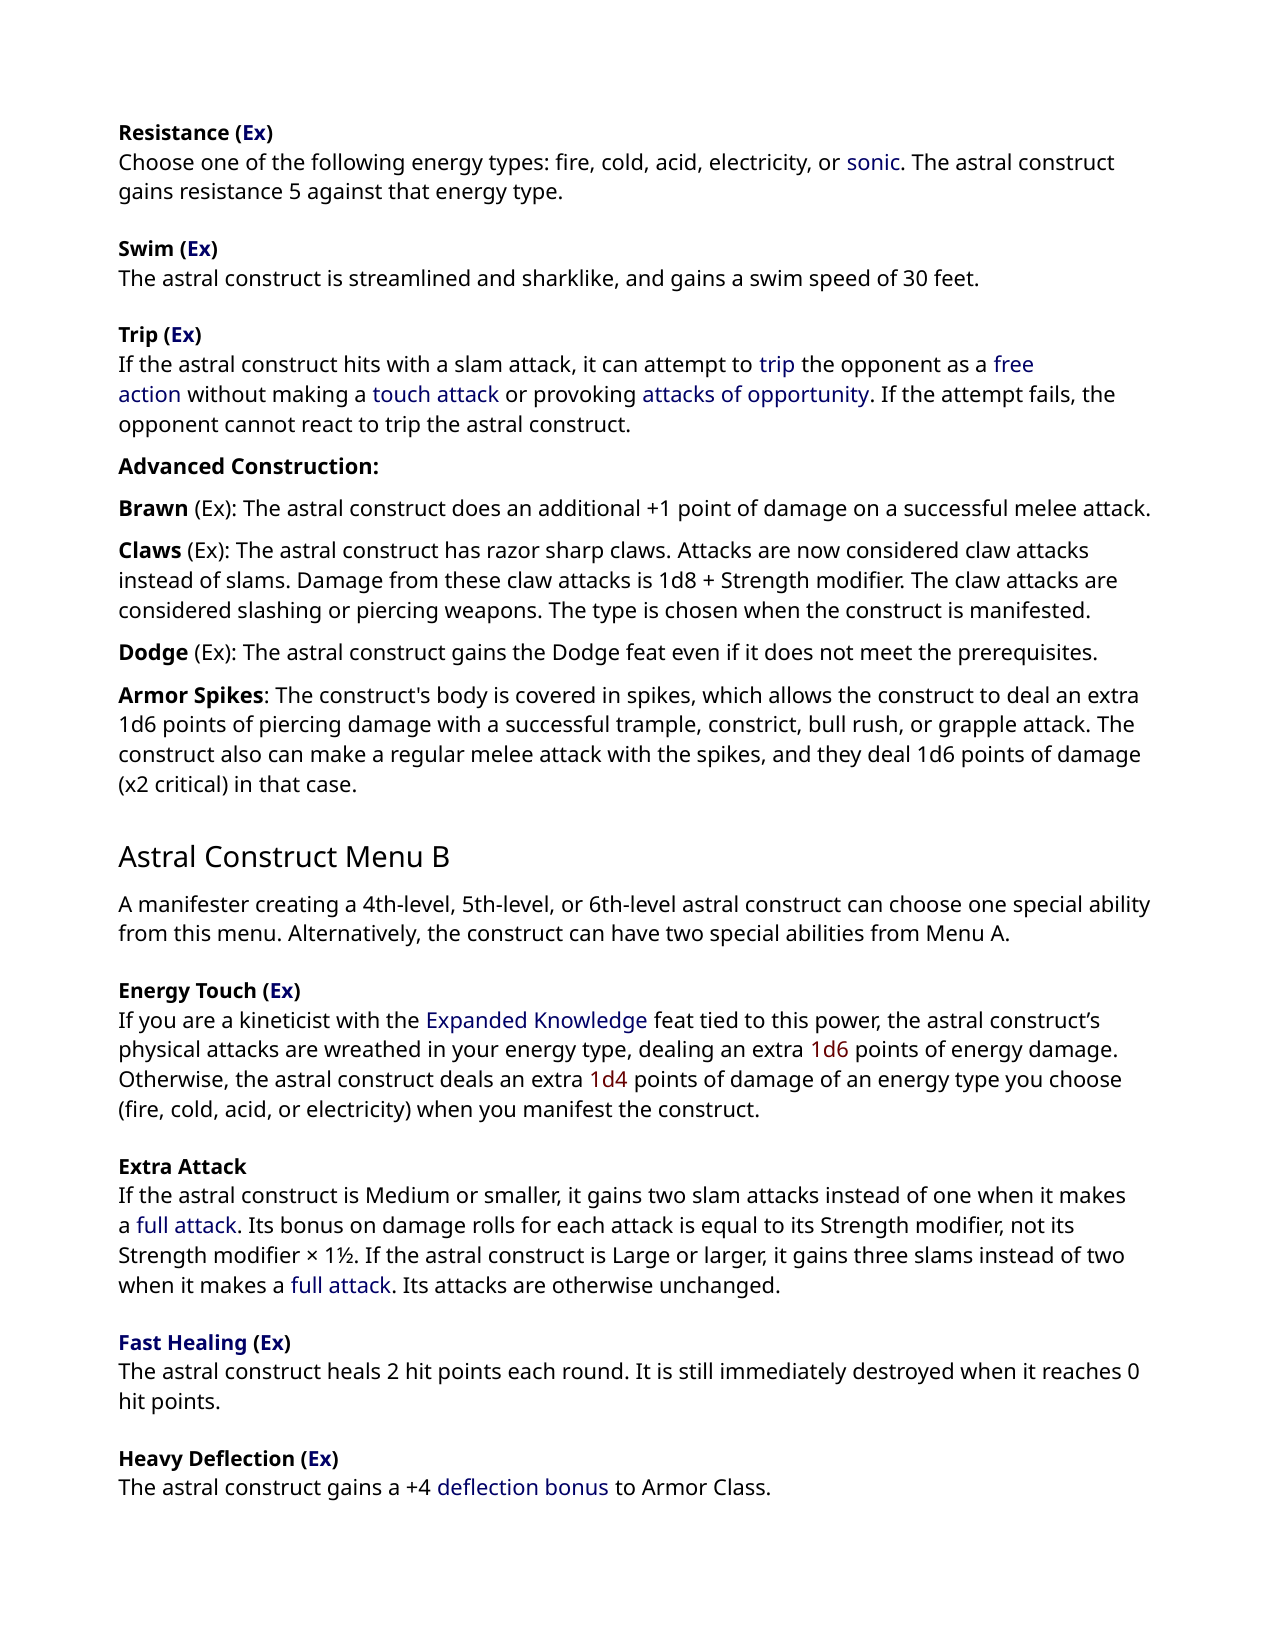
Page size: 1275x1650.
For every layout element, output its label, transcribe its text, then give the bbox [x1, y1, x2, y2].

text Armor Spikes: The construct's body is covered in spikes, which allows the construct to deal an extra 1d6 points of piercing damage with a successful trample, constrict, bull rush, or grapple attack. The construct also can make a regular melee attack with the spikes, and they deal 1d6 points of damage (x2 critical) in that case. [118, 680, 1157, 799]
text Brawn (Ex): The astral construct does an additional +1 point of damage on a successful melee attack. [118, 493, 1157, 523]
text Dodge (Ex): The astral construct gains the Dodge feat even if it does not meet the prerequisites. [118, 637, 1157, 667]
text The astral construct is streamlined and sharklike, and gains a swim speed of 30 feet. [118, 263, 1157, 292]
subtitle Swim (Ex) [118, 234, 1157, 263]
subtitle Energy Touch (Ex) [118, 976, 1157, 1005]
text If the astral construct hits with a slam attack, it can attempt to trip the opponent as a free action without making a touch attack or provoking attacks of opportunity. If the attempt fails, the opponent cannot react to trip the astral construct. [118, 349, 1157, 438]
subtitle Extra Attack [118, 1152, 1157, 1180]
text Choose one of the following energy types: fire, cold, acid, electricity, or sonic. The astral construct gains resistance 5 against that energy type. [118, 147, 1157, 206]
subtitle Astral Construct Menu B [118, 836, 1157, 876]
subtitle Heavy Deflection (Ex) [118, 1444, 1157, 1472]
text The astral construct heals 2 hit points each round. It is still immediately destroyed when it reaches 0 hit points. [118, 1356, 1157, 1416]
text Claws (Ex): The astral construct has razor sharp claws. Attacks are now considered claw attacks instead of slams. Damage from these claw attacks is 1d8 + Strength modifier. The claw attacks are considered slashing or piercing weapons. The type is chosen when the construct is manifested. [118, 536, 1157, 625]
text If you are a kineticist with the Expanded Knowledge feat tied to this power, the astral construct’s physical attacks are wreathed in your energy type, dealing an extra 1d6 points of energy damage. Otherwise, the astral construct deals an extra 1d4 points of damage of an energy type you choose (fire, cold, acid, or electricity) when you manifest the construct. [118, 1005, 1157, 1124]
text If the astral construct is Medium or smaller, it gains two slam attacks instead of one when it makes a full attack. Its bonus on damage rolls for each attack is equal to its Strength modifier, not its Strength modifier × 1½. If the astral construct is Large or larger, it gains three slams instead of two when it makes a full attack. Its attacks are otherwise unchanged. [118, 1180, 1157, 1299]
subtitle Fast Healing (Ex) [118, 1328, 1157, 1356]
text A manifester creating a 4th-level, 5th-level, or 6th-level astral construct can choose one special ability from this menu. Alternatively, the construct can have two special abilities from Menu A. [118, 888, 1157, 948]
text The astral construct gains a +4 deflection bonus to Armor Class. [118, 1472, 1157, 1502]
subtitle Resistance (Ex) [118, 118, 1157, 147]
subtitle Trip (Ex) [118, 321, 1157, 349]
text Advanced Construction: [118, 451, 1157, 481]
